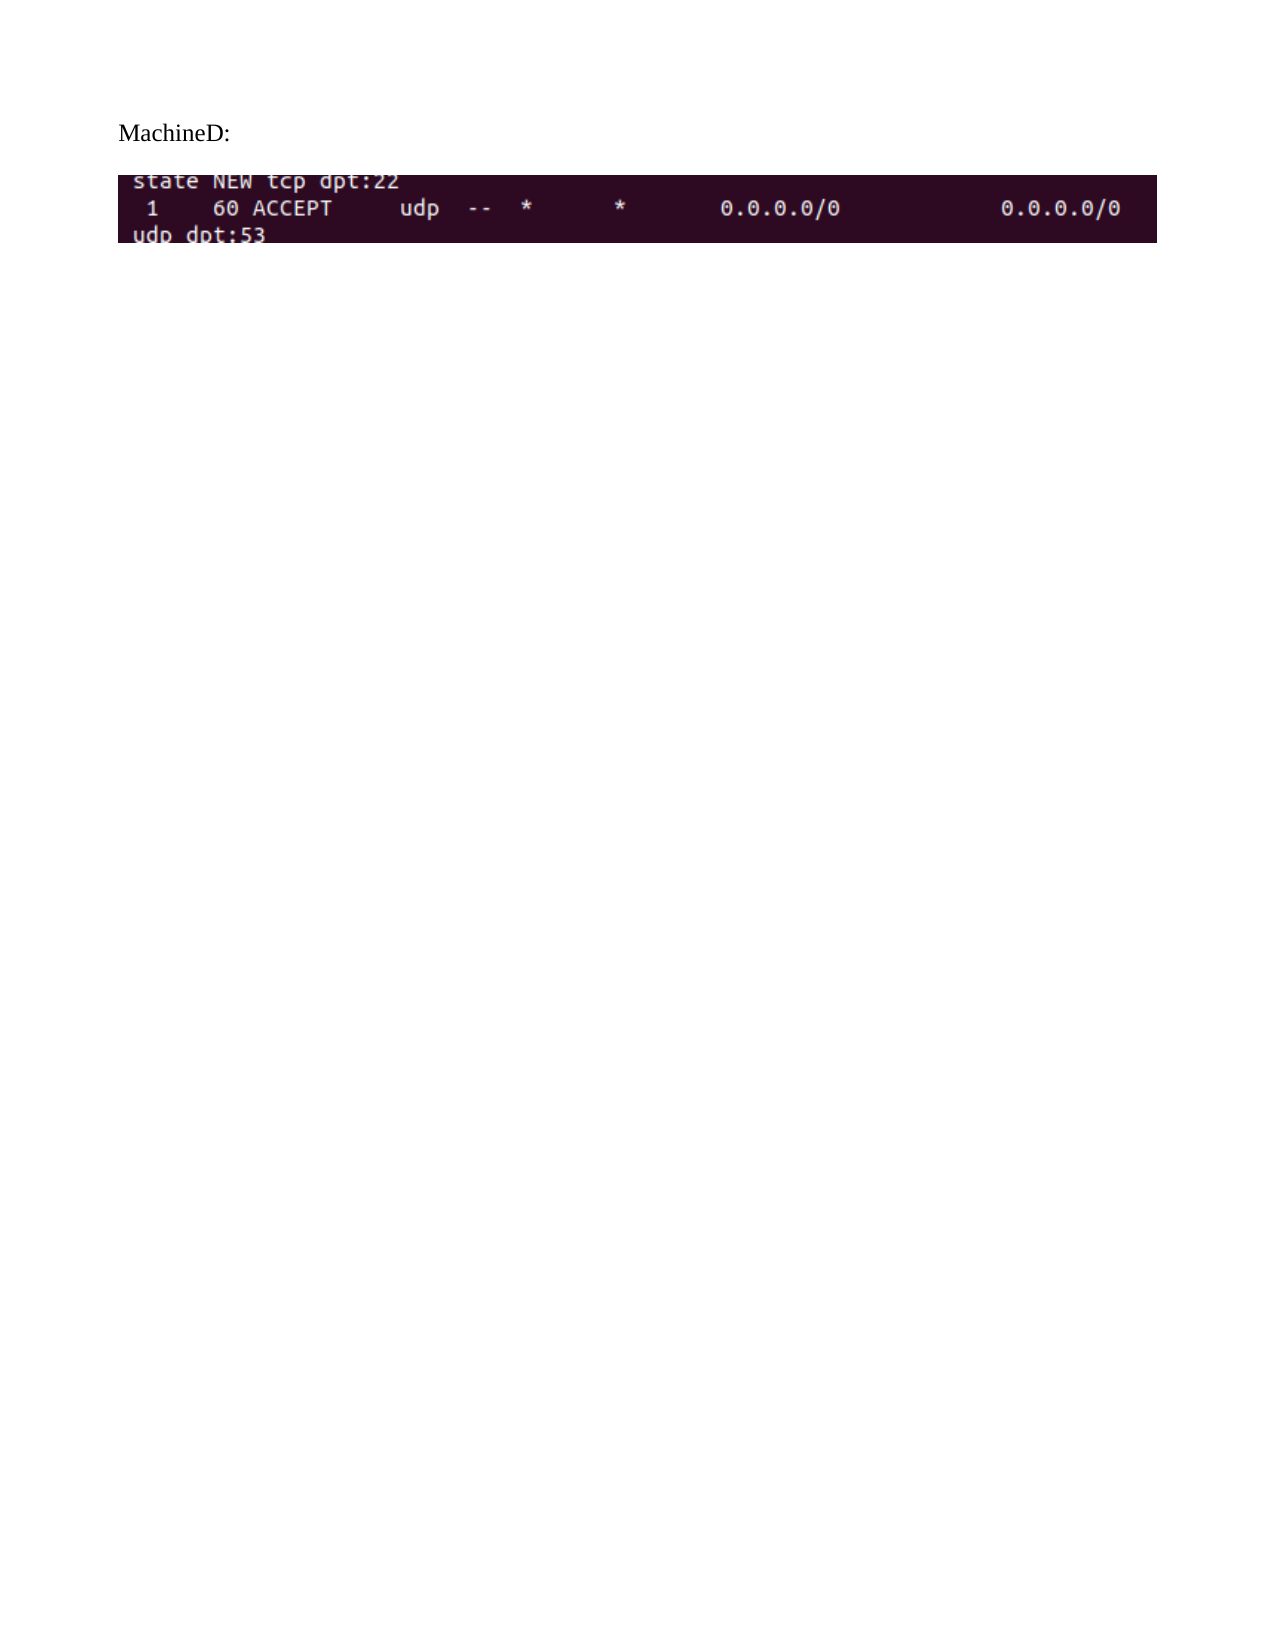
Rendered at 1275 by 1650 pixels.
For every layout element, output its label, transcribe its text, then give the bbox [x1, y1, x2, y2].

text MachineD: [118, 118, 1157, 147]
picture [118, 175, 1157, 243]
